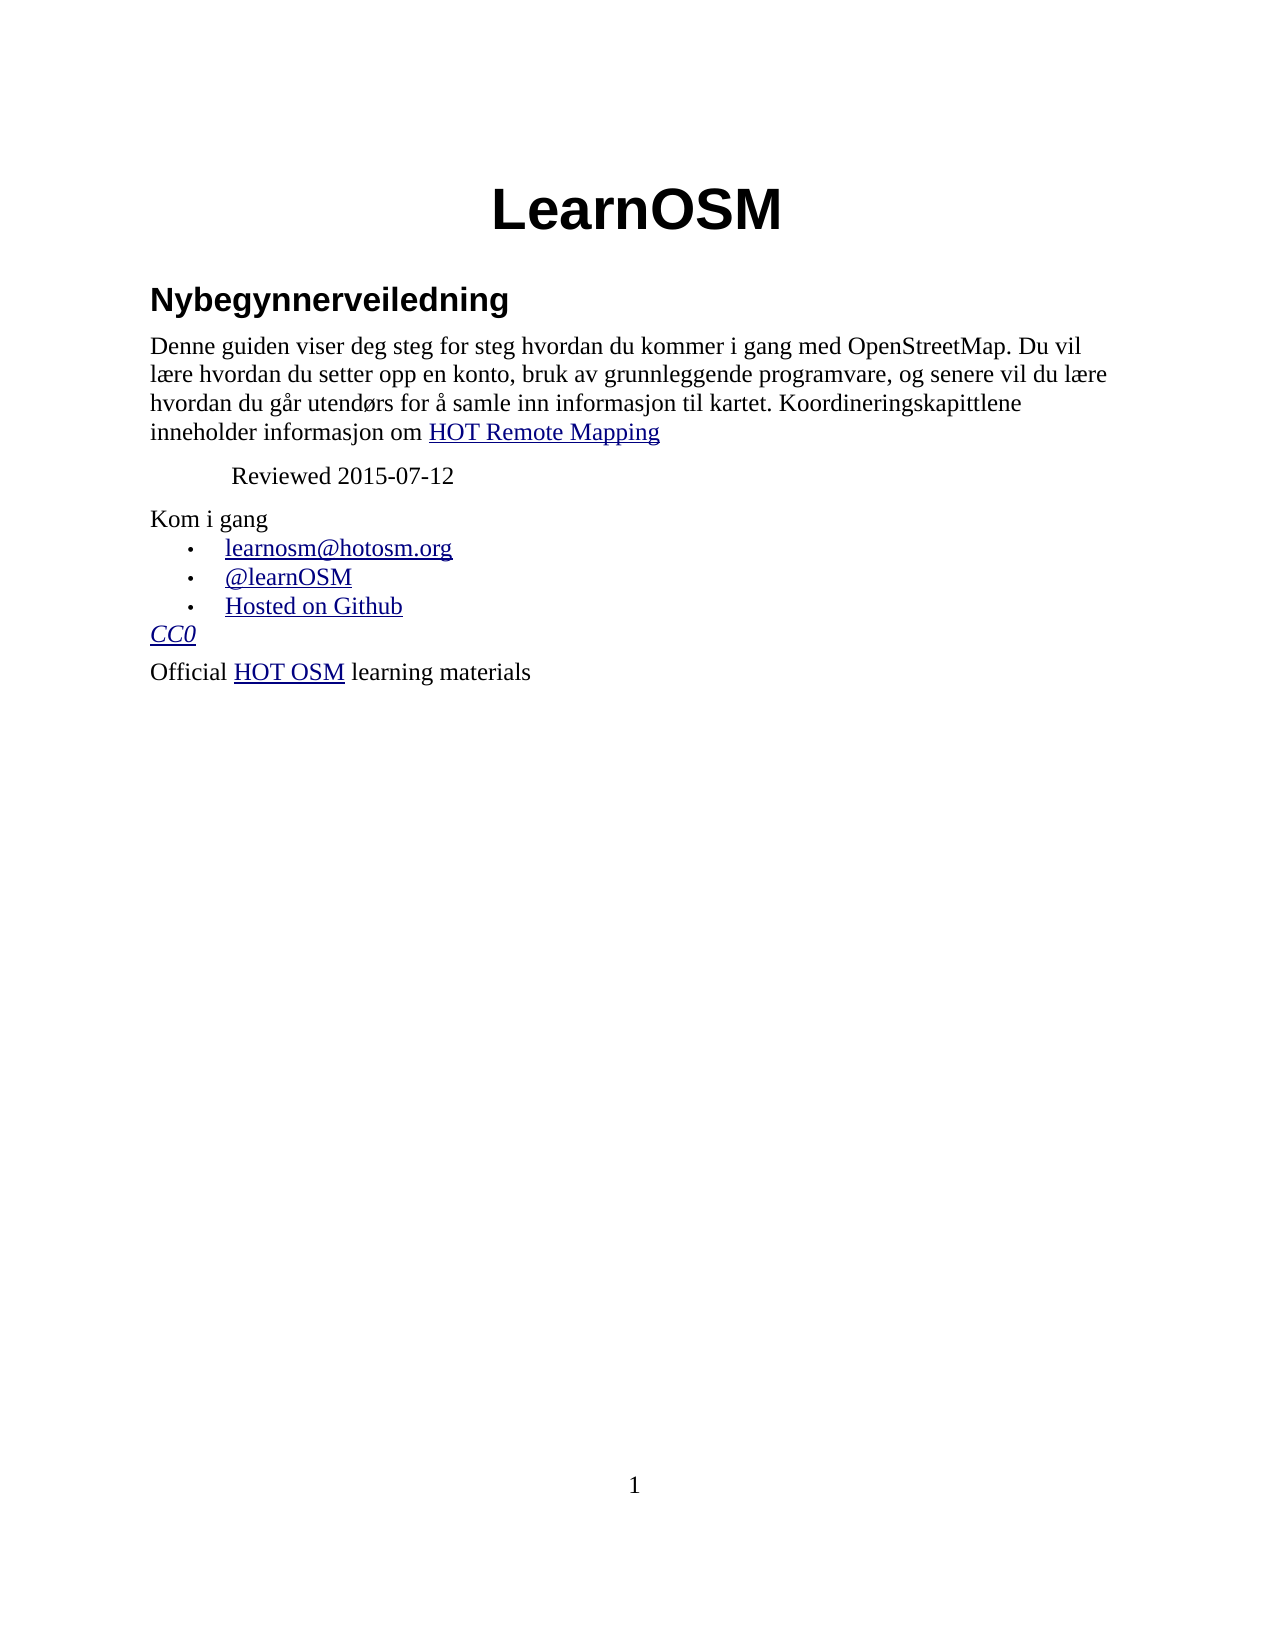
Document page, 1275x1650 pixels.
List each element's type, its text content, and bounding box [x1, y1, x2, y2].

text Denne guiden viser deg steg for steg hvordan du kommer i gang med OpenStreetMap. Du vil lære hvordan du setter opp en konto, bruk av grunnleggende programvare, og senere vil du lære hvordan du går utendørs for å samle inn informasjon til kartet. Koordineringskapittlene inneholder informasjon om HOT Remote Mapping [150, 331, 1125, 446]
text CC0 [150, 619, 1125, 648]
list learnosm@hotosm.org [187, 533, 1125, 562]
subtitle Nybegynnerveiledning [150, 279, 1125, 318]
list @learnOSM [187, 562, 1125, 591]
title LearnOSM [150, 175, 1125, 242]
text Kom i gang [150, 504, 1125, 533]
text Official HOT OSM learning materials [150, 657, 1125, 686]
text Reviewed 2015-07-12 [225, 461, 1125, 489]
list Hosted on Github [187, 591, 1125, 619]
